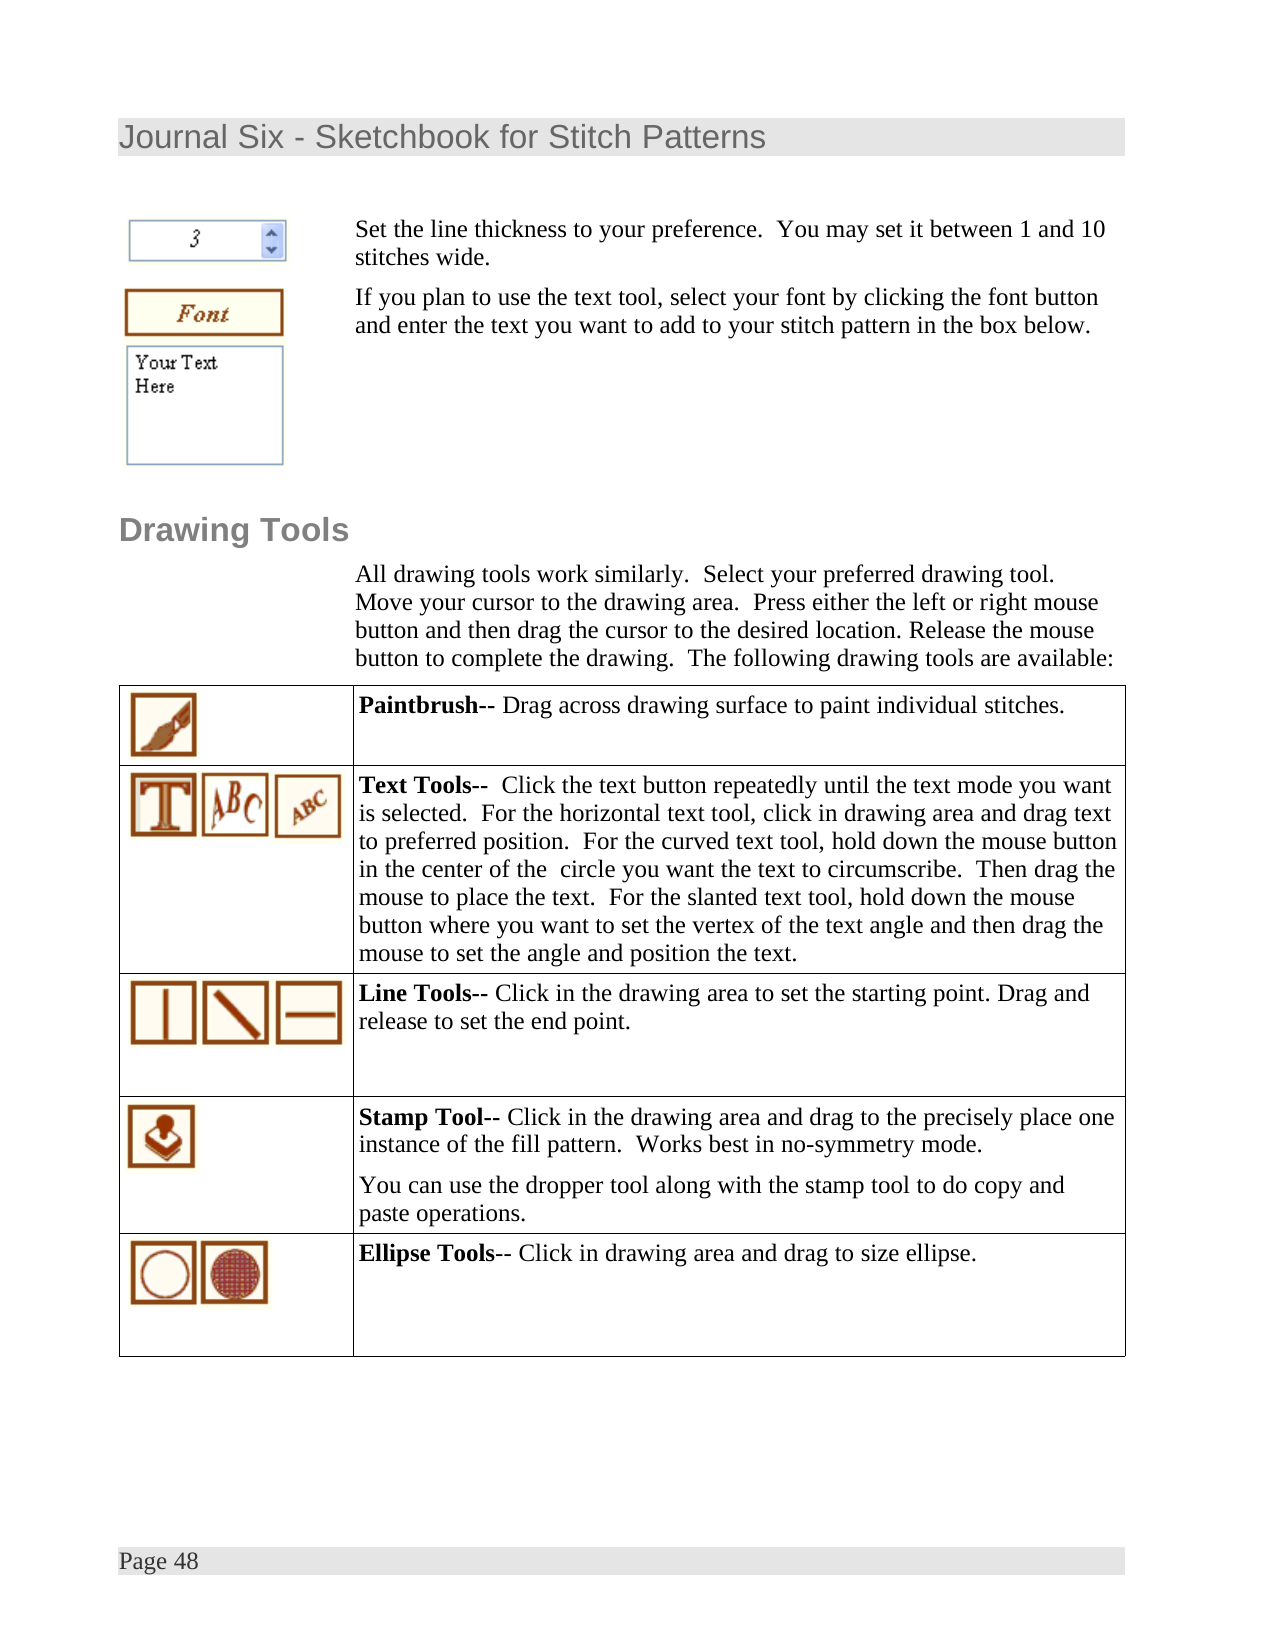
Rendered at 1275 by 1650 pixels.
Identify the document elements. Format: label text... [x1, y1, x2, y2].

table_cell Stamp Tool-- Click in the drawing area and drag to the precisely place one instance of the fill pattern. Works best in no-symmetry mode. You can use the dropper tool along with the stamp tool to do copy and paste operations. [354, 1097, 1125, 1233]
picture [128, 771, 346, 843]
table_header [120, 760, 353, 765]
text All drawing tools work similarly. Select your preferred drawing tool. Move your cursor to the drawing area. Press either the left or right mouse button and then drag the cursor to the desired location. Release the mouse button to complete the drawing. The following drawing tools are available: [355, 560, 1125, 672]
table_cell Ellipse Tools-- Click in drawing area and drag to size ellipse. [354, 1234, 1125, 1356]
table_cell Line Tools-- Click in the drawing area to set the starting point. Drag and release to set the end point. [354, 974, 1125, 1096]
table_cell [120, 974, 353, 1047]
table_cell [120, 766, 353, 973]
subtitle Drawing Tools [118, 510, 1125, 548]
picture [128, 1238, 273, 1309]
picture [126, 218, 290, 265]
table_cell [120, 1048, 353, 1096]
picture [125, 1102, 200, 1173]
text If you plan to use the text tool, select your font by clicking the font button and enter the text you want to add to your stitch pattern in the box below. [355, 283, 1125, 339]
table_cell Text Tools-- Click the text button repeatedly until the text mode you want is selected. For the horizontal text tool, click in drawing area and drag text to preferred position. For the curved text tool, hold down the mouse button in the center of the circle you want the text to circumscribe. Then drag the mouse to place the text. For the slanted text tool, hold down the mouse button where you want to set the vertex of the text angle and then drag the mouse to set the angle and position the text. [354, 766, 1125, 973]
picture [122, 287, 287, 467]
table_cell [120, 1239, 353, 1356]
table_header Paintbrush-- Drag across drawing surface to paint individual stitches. [354, 686, 1125, 765]
table_header [120, 686, 353, 759]
table_cell [120, 1234, 353, 1238]
text Set the line thickness to your preference. You may set it between 1 and 10 stitches wide. [355, 215, 1125, 271]
table_cell [120, 1097, 353, 1102]
table_cell [120, 1103, 353, 1233]
picture [128, 978, 347, 1048]
picture [128, 690, 200, 760]
